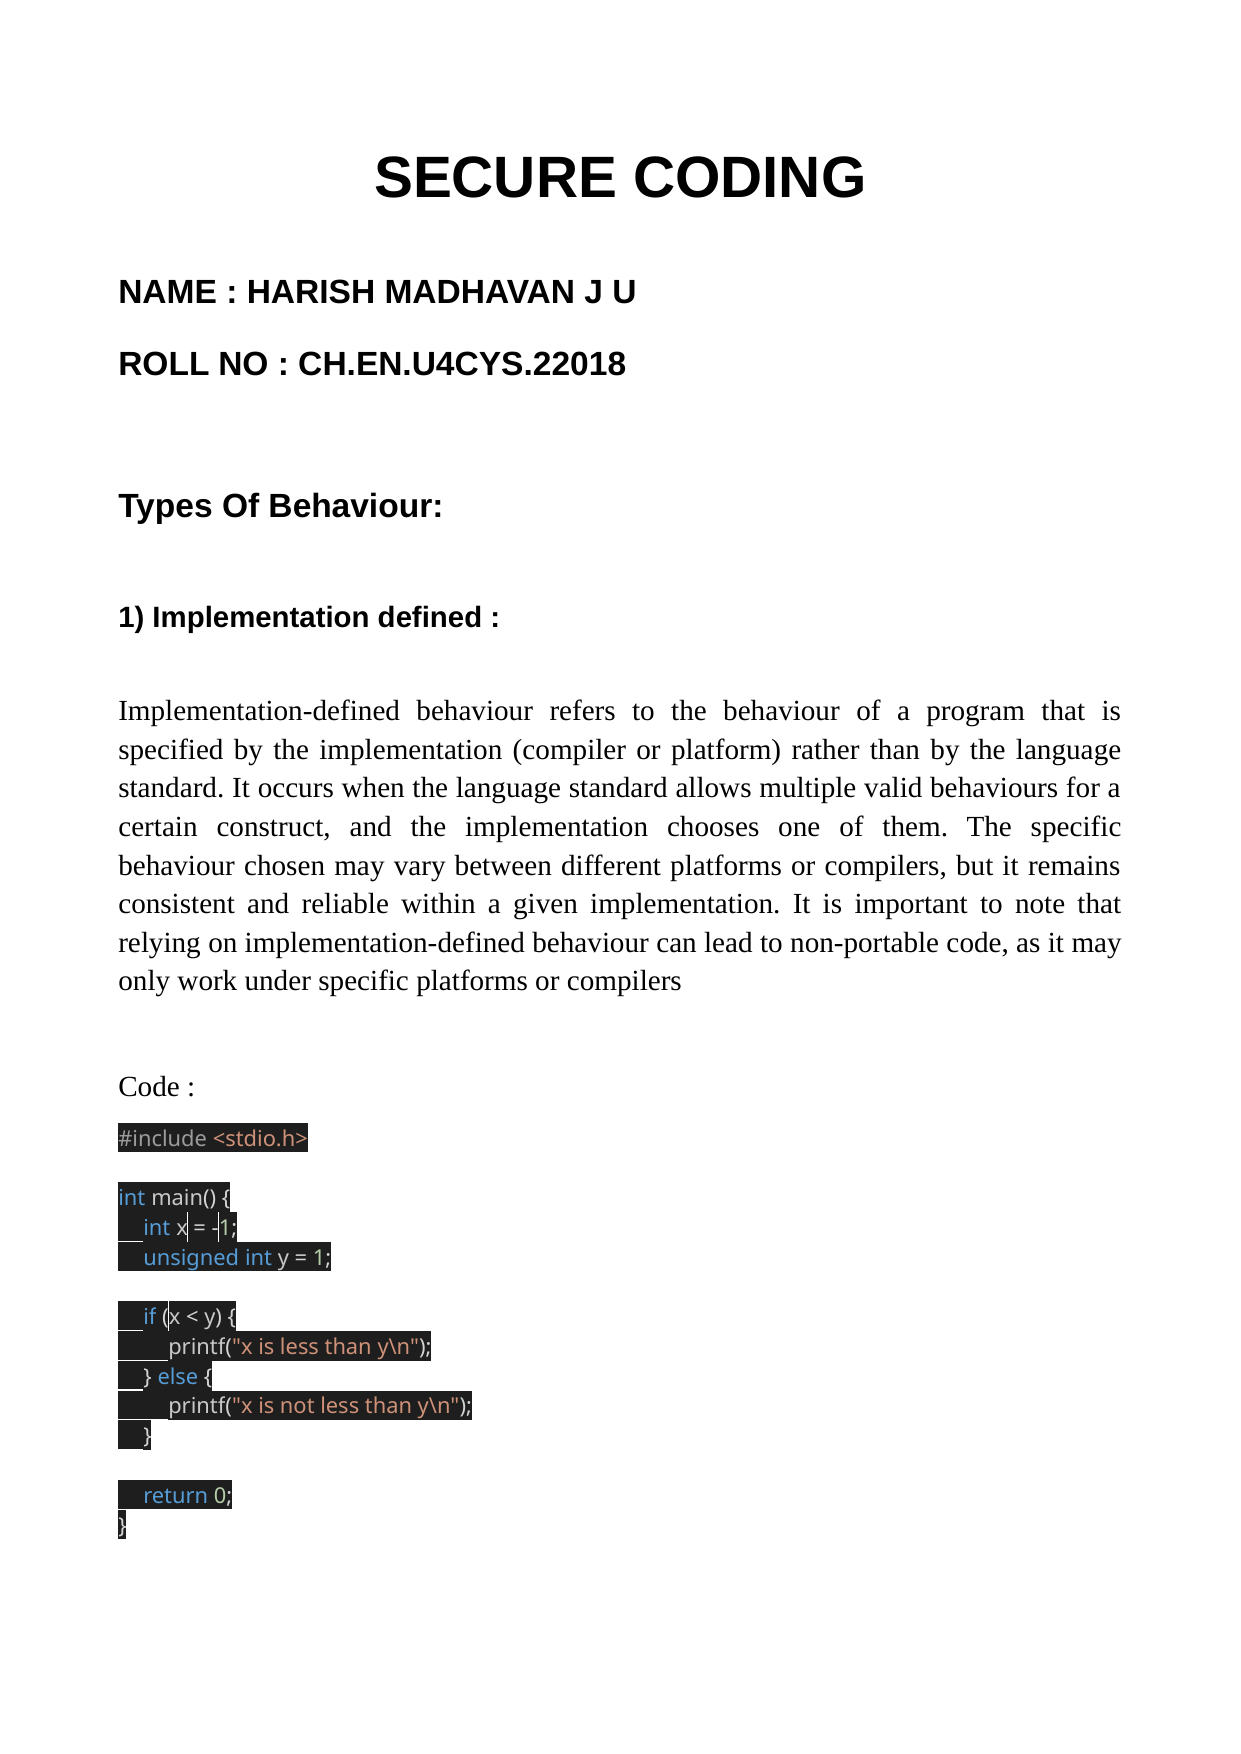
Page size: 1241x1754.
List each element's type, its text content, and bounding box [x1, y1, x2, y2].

text Implementation-defined behaviour refers to the behaviour of a program that is specified by the implementation (compiler or platform) rather than by the language standard. It occurs when the language standard allows multiple valid behaviours for a certain construct, and the implementation chooses one of them. The specific behaviour chosen may vary between different platforms or compilers, but it remains consistent and reliable within a given implementation. It is important to note that relying on implementation-defined behaviour can lead to non-portable code, as it may only work under specific platforms or compilers [118, 693, 1122, 997]
text printf("x is not less than y\n"); [118, 1391, 1122, 1420]
text #include <stdio.h> [118, 1123, 1122, 1152]
text return 0; [118, 1480, 1122, 1509]
text Code : [118, 1069, 1122, 1103]
text } [118, 1509, 1122, 1539]
text if (x < y) { [118, 1301, 1122, 1331]
text int main() { [118, 1182, 1122, 1212]
text } [118, 1420, 1122, 1450]
text int x = -1; [118, 1212, 1122, 1242]
text unsigned int y = 1; [118, 1242, 1122, 1271]
subtitle Types Of Behaviour: [118, 486, 1122, 525]
subtitle ROLL NO : CH.EN.U4CYS.22018 [118, 344, 1122, 383]
text } else { [118, 1361, 1122, 1391]
title SECURE CODING [118, 143, 1122, 210]
subtitle NAME : HARISH MADHAVAN J U [118, 272, 1122, 311]
text printf("x is less than y\n"); [118, 1331, 1122, 1361]
subtitle 1) Implementation defined : [118, 599, 1122, 633]
